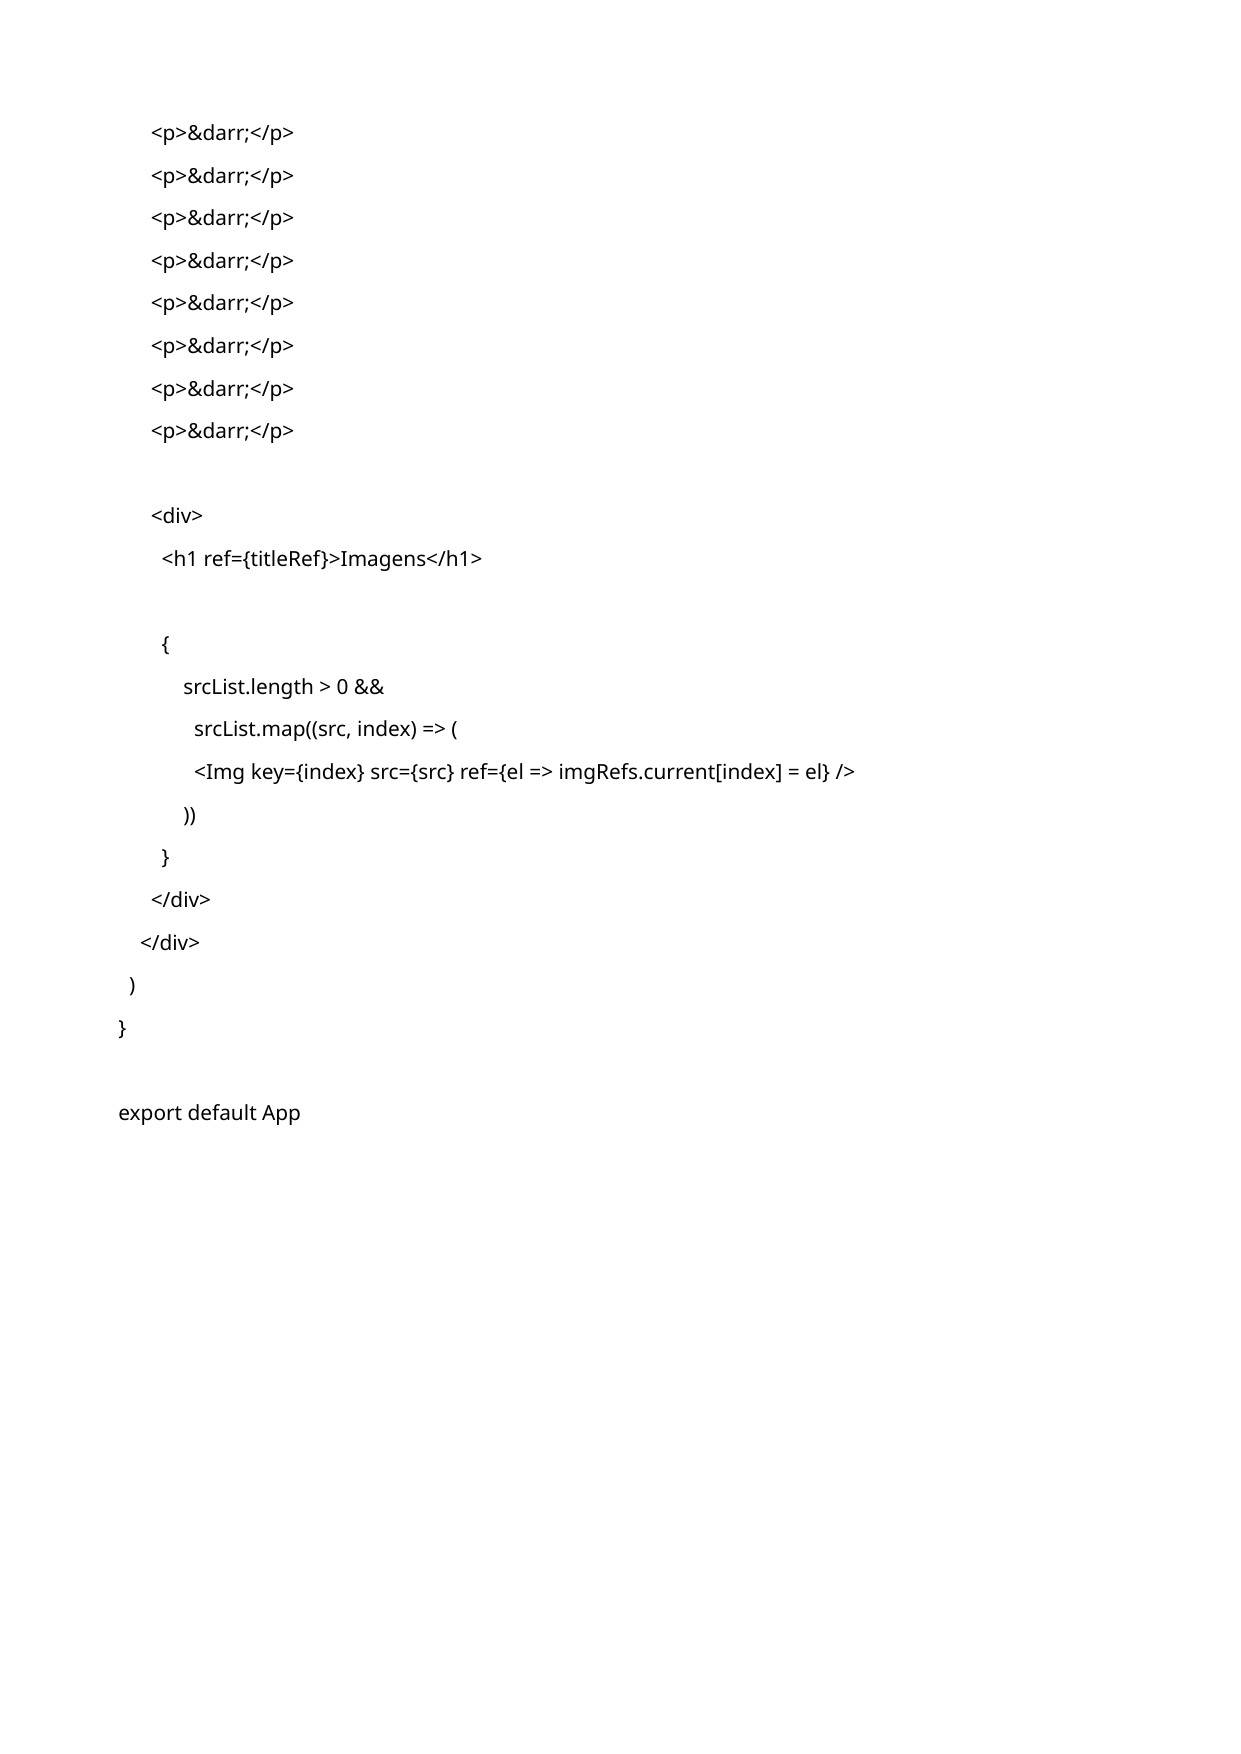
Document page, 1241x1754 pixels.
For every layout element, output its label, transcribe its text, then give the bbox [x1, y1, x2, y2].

text <p>&darr;</p> [118, 288, 1122, 317]
text { [118, 629, 1122, 658]
text srcList.map((src, index) => ( [118, 714, 1122, 743]
text <div> [118, 502, 1122, 530]
text ) [118, 970, 1122, 999]
text <p>&darr;</p> [118, 246, 1122, 274]
text srcList.length > 0 && [118, 672, 1122, 700]
text <p>&darr;</p> [118, 416, 1122, 445]
text <h1 ref={titleRef}>Imagens</h1> [118, 544, 1122, 573]
text <p>&darr;</p> [118, 118, 1122, 147]
text } [118, 842, 1122, 871]
text <p>&darr;</p> [118, 374, 1122, 402]
text <p>&darr;</p> [118, 203, 1122, 232]
text )) [118, 800, 1122, 828]
text </div> [118, 885, 1122, 913]
text export default App [118, 1098, 1122, 1126]
text </div> [118, 928, 1122, 956]
text <p>&darr;</p> [118, 161, 1122, 189]
text <Img key={index} src={src} ref={el => imgRefs.current[index] = el} /> [118, 757, 1122, 786]
text <p>&darr;</p> [118, 331, 1122, 359]
text } [118, 1013, 1122, 1041]
